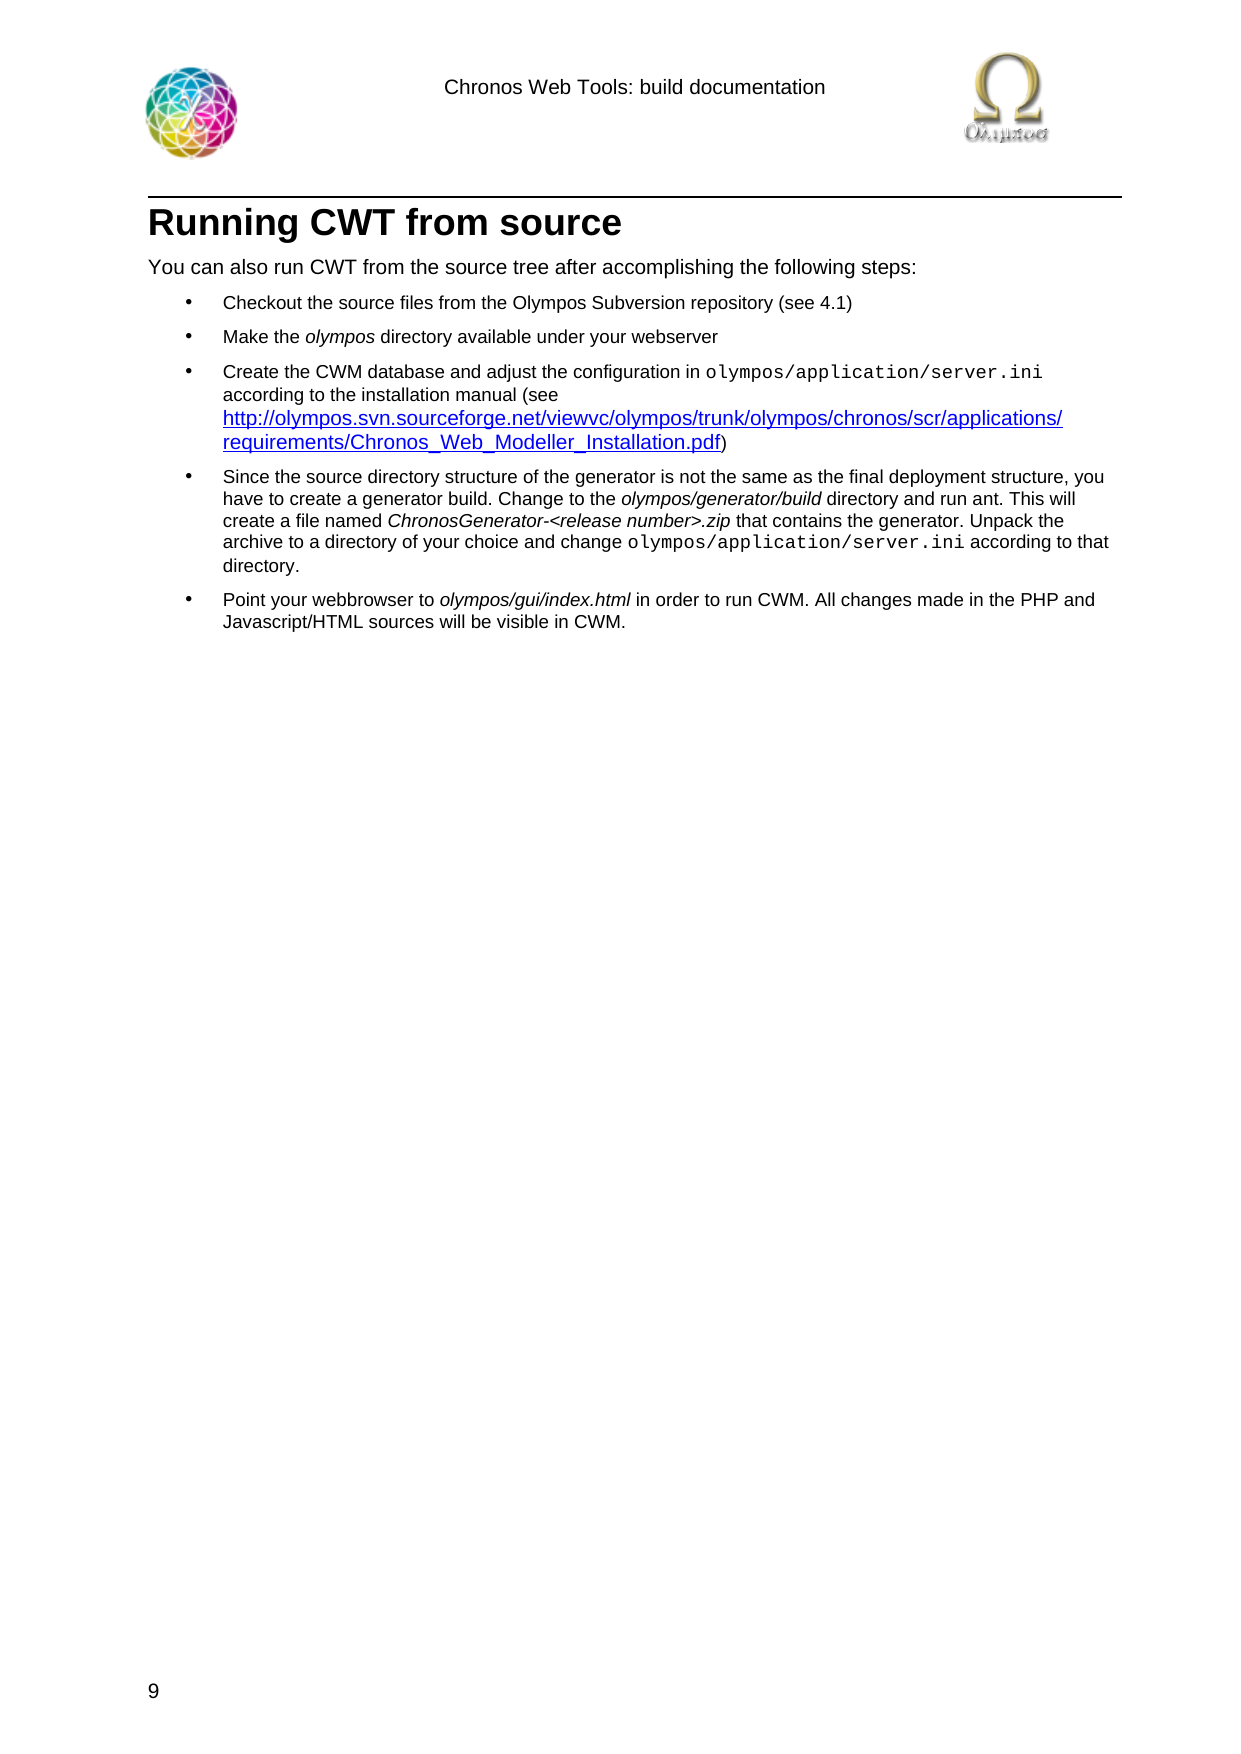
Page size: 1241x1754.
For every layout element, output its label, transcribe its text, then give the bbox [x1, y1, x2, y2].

text You can also run CWT from the source tree after accomplishing the following steps: [148, 255, 1122, 279]
list Point your webbrowser to olympos/gui/index.html in order to run CWM. All changes made in the PHP and Javascript/HTML sources will be visible in CWM. [185, 588, 1122, 632]
picture [144, 66, 239, 160]
list Checkout the source files from the Olympos Subversion repository (see 4.1) [185, 292, 1122, 314]
list Make the olympos directory available under your webserver [185, 326, 1122, 348]
list Create the CWM database and adjust the configuration in olympos/application/server.ini according to the installation manual (see http://olympos.svn.sourceforge.net/viewvc/olympos/trunk/olympos/chronos/scr/applications/requirements/Chronos_Web_Modeller_Installation.pdf) [185, 361, 1122, 453]
list Since the source directory structure of the generator is not the same as the final deployment structure, you have to create a generator build. Change to the olympos/generator/build directory and run ant. This will create a file named ChronosGenerator-<release number>.zip that contains the generator. Unpack the archive to a directory of your choice and change olympos/application/server.ini according to that directory. [185, 466, 1122, 576]
subtitle Running CWT from source [148, 198, 1122, 243]
picture [961, 50, 1051, 143]
